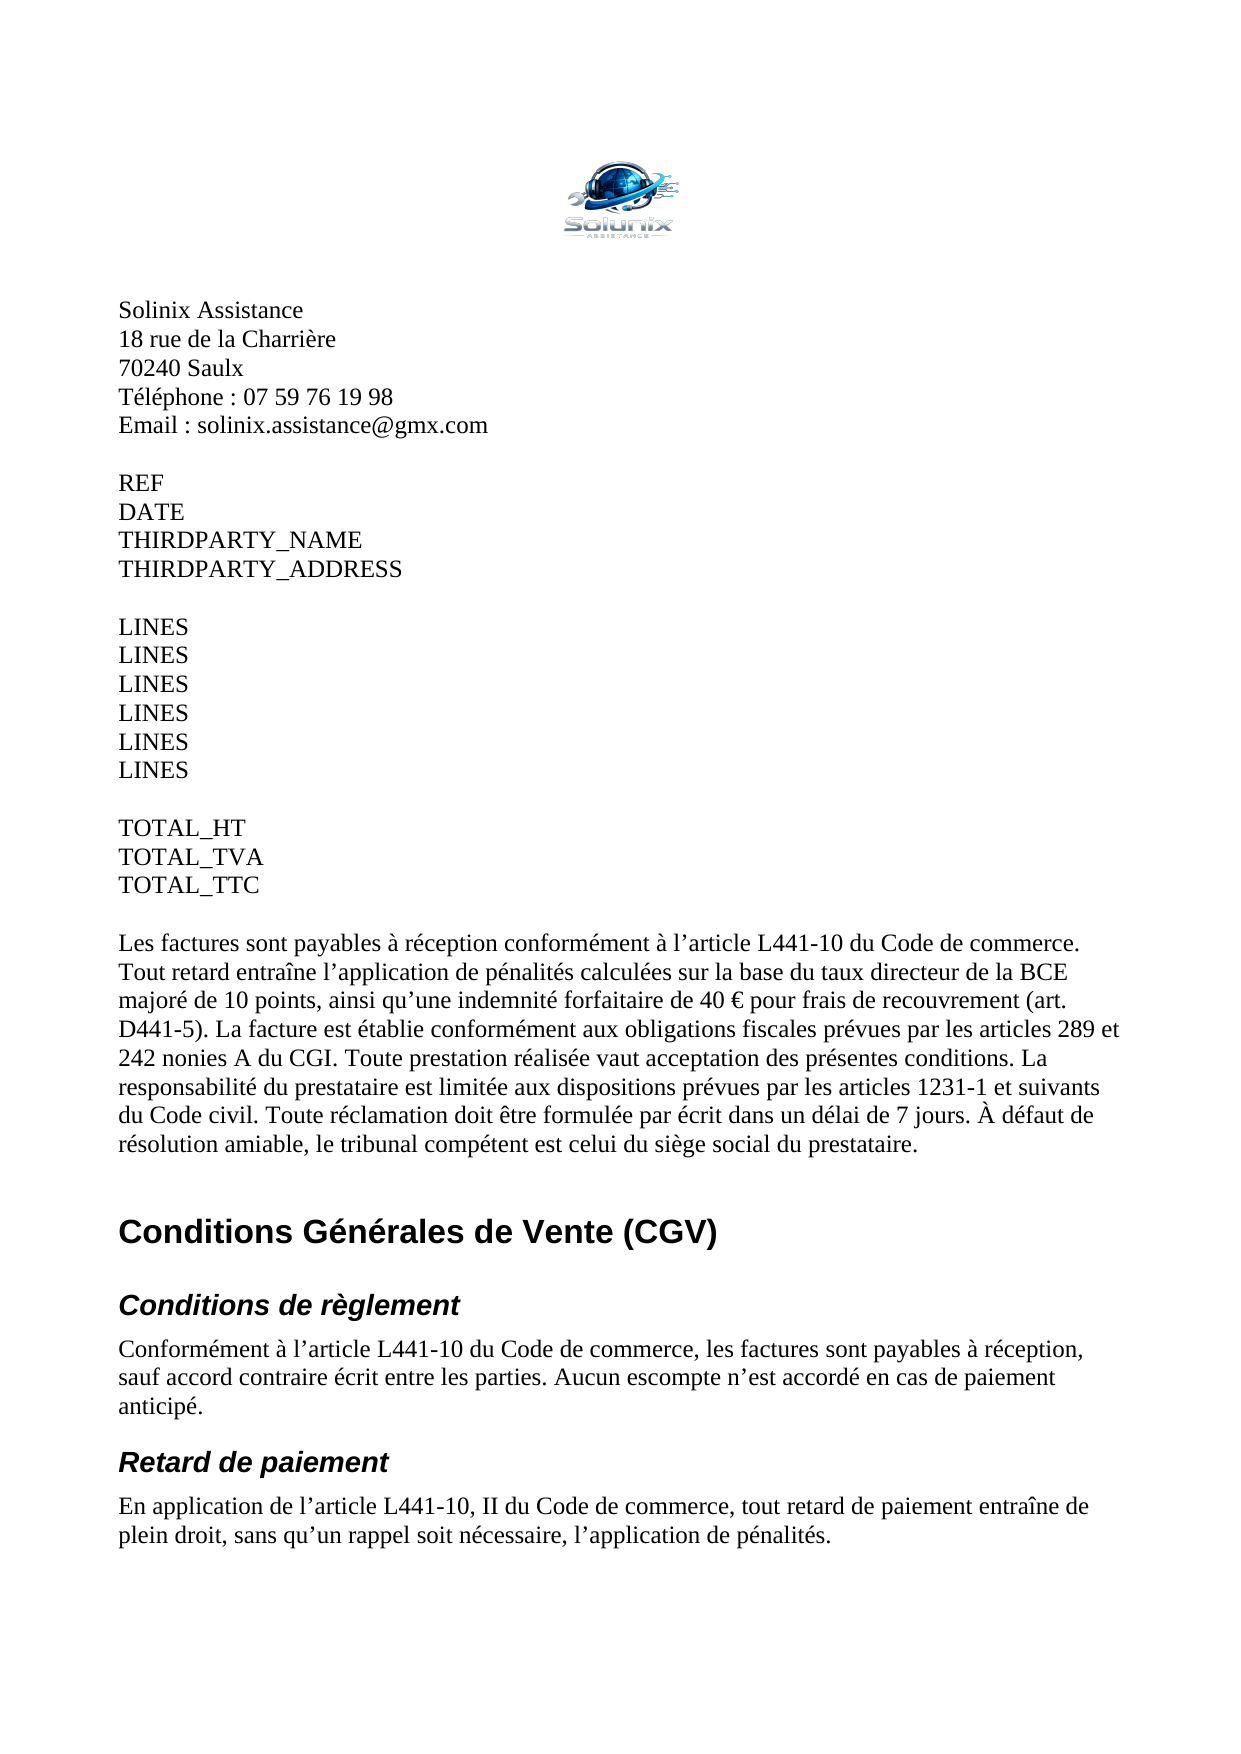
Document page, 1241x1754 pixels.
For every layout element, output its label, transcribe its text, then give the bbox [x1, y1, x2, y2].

text LINES [118, 727, 1122, 755]
text LINES [118, 612, 1122, 640]
text LINES [118, 698, 1122, 727]
text Téléphone : 07 59 76 19 98 [118, 382, 1122, 410]
subtitle Conditions Générales de Vente (CGV) [118, 1212, 1122, 1250]
text LINES [118, 640, 1122, 669]
picture [518, 118, 722, 296]
text THIRDPARTY_NAME [118, 525, 1122, 554]
text THIRDPARTY_ADDRESS [118, 554, 1122, 583]
text 18 rue de la Charrière [118, 324, 1122, 353]
subtitle Retard de paiement [118, 1445, 1122, 1478]
text TOTAL_TVA [118, 842, 1122, 870]
text LINES [118, 755, 1122, 784]
text 70240 Saulx [118, 353, 1122, 382]
text TOTAL_HT [118, 813, 1122, 842]
text Les factures sont payables à réception conformément à l’article L441-10 du Code de commerce. Tout retard entraîne l’application de pénalités calculées sur la base du taux directeur de la BCE majoré de 10 points, ainsi qu’une indemnité forfaitaire de 40 € pour frais de recouvrement (art. D441-5). La facture est établie conformément aux obligations fiscales prévues par les articles 289 et 242 nonies A du CGI. Toute prestation réalisée vaut acceptation des présentes conditions. La responsabilité du prestataire est limitée aux dispositions prévues par les articles 1231-1 et suivants du Code civil. Toute réclamation doit être formulée par écrit dans un délai de 7 jours. À défaut de résolution amiable, le tribunal compétent est celui du siège social du prestataire. [118, 928, 1122, 1158]
text TOTAL_TTC [118, 870, 1122, 899]
text Email : solinix.assistance@gmx.com [118, 410, 1122, 439]
text LINES [118, 669, 1122, 698]
subtitle Conditions de règlement [118, 1288, 1122, 1321]
text DATE [118, 497, 1122, 525]
text REF [118, 468, 1122, 497]
text Solinix Assistance [118, 118, 1122, 324]
text En application de l’article L441‑10, II du Code de commerce, tout retard de paiement entraîne de plein droit, sans qu’un rappel soit nécessaire, l’application de pénalités. [118, 1491, 1122, 1548]
text Conformément à l’article L441‑10 du Code de commerce, les factures sont payables à réception, sauf accord contraire écrit entre les parties. Aucun escompte n’est accordé en cas de paiement anticipé. [118, 1334, 1122, 1420]
